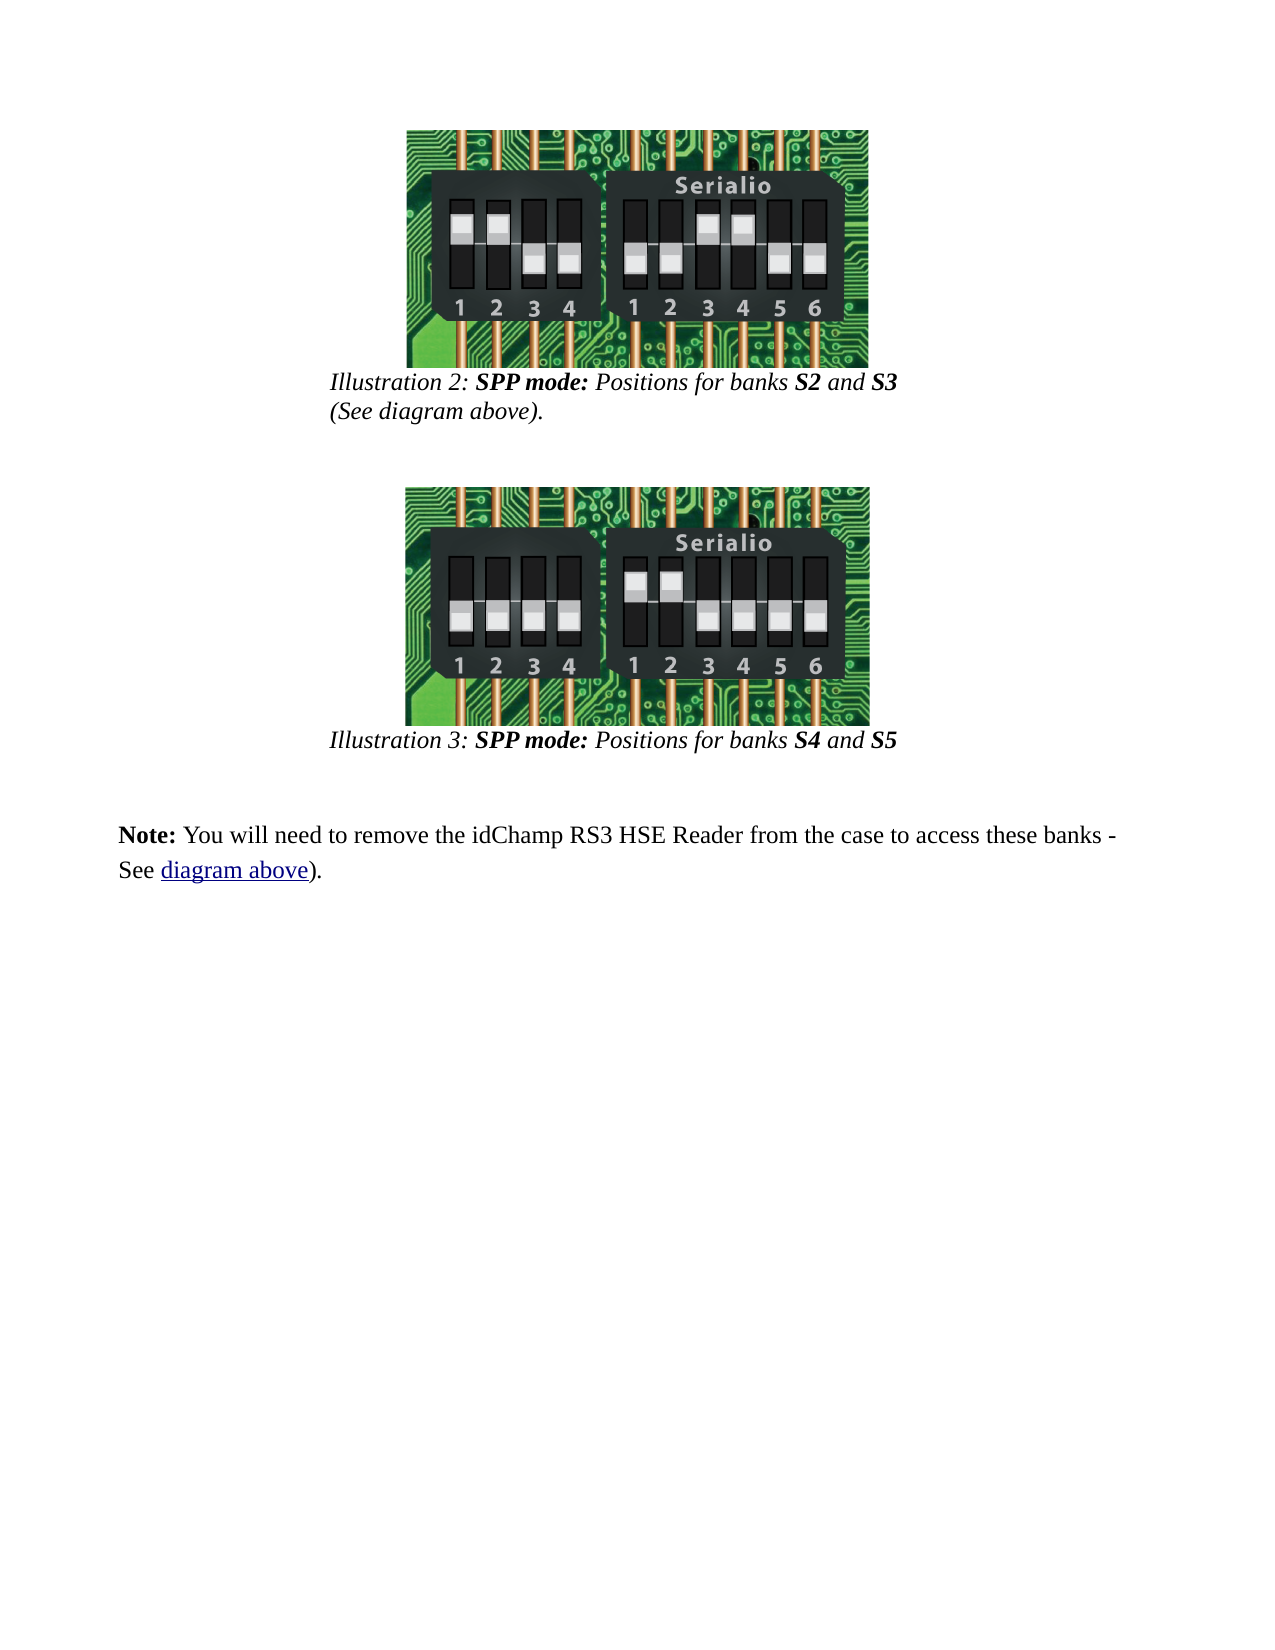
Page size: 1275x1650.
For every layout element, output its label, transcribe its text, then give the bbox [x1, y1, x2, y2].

text Note: You will need to remove the idChamp RS3 HSE Reader from the case to access these banks - See diagram above). [118, 821, 1157, 884]
text Illustration 2: SPP mode: Positions for banks S2 and S3 (See diagram above). [329, 131, 946, 425]
text Illustration 3: SPP mode: Positions for banks S4 and S5 [329, 487, 946, 754]
picture [405, 487, 870, 726]
picture [406, 130, 869, 368]
